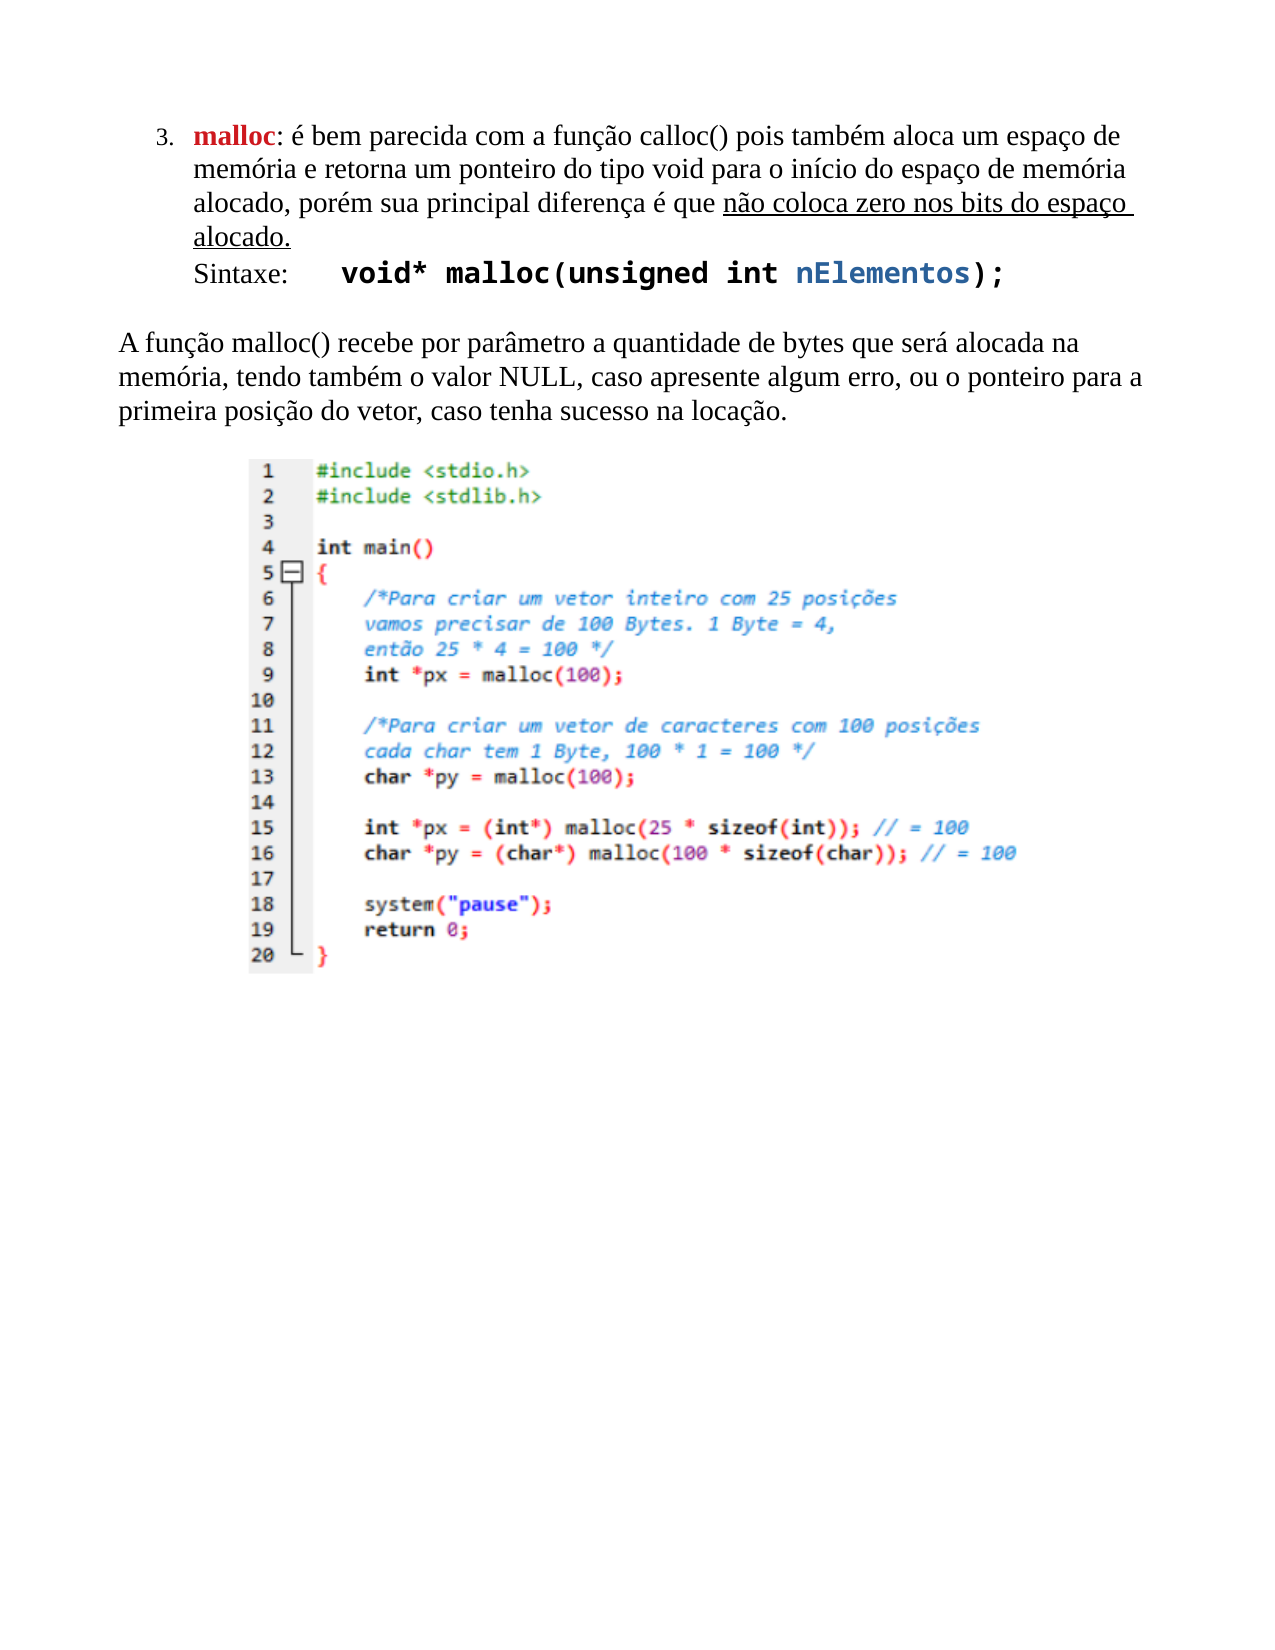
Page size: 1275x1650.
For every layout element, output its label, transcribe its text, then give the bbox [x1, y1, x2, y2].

text A função malloc() recebe por parâmetro a quantidade de bytes que será alocada na memória, tendo também o valor NULL, caso apresente algum erro, ou o ponteiro para a primeira posição do vetor, caso tenha sucesso na locação. [118, 326, 1157, 426]
list malloc: é bem parecida com a função calloc() pois também aloca um espaço de memória e retorna um ponteiro do tipo void para o início do espaço de memória alocado, porém sua principal diferença é que não coloca zero nos bits do espaço alocado. Sintaxe: void* malloc(unsigned int nElementos); [156, 118, 1157, 292]
picture [246, 459, 1029, 977]
